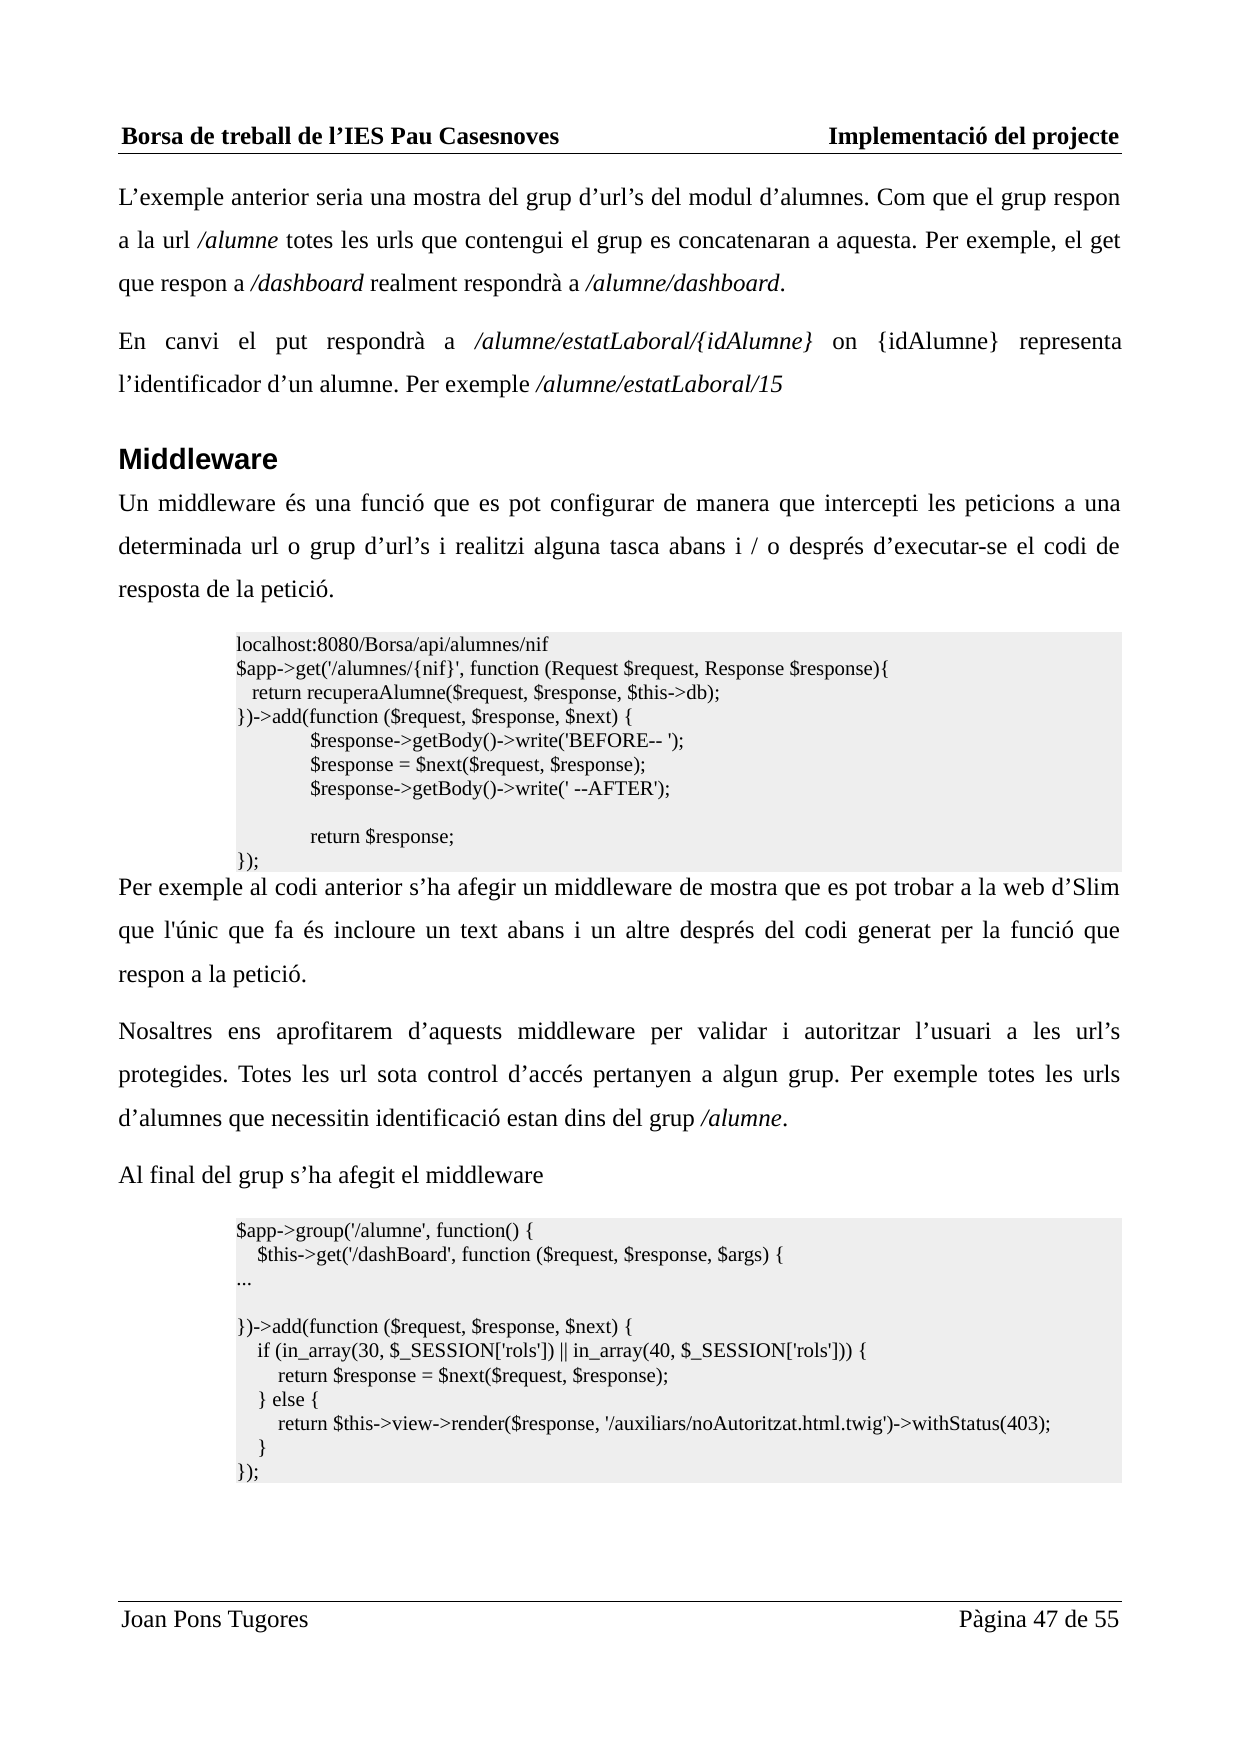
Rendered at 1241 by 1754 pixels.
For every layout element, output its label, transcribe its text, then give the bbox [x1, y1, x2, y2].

text return recuperaAlumne($request, $response, $this->db); [236, 680, 1122, 704]
text $response->getBody()->write('BEFORE-- '); [236, 728, 1122, 752]
text $response = $next($request, $response); [236, 752, 1122, 776]
text $app->group('/alumne', function() { [236, 1218, 1122, 1242]
text })->add(function ($request, $response, $next) { [236, 1314, 1122, 1338]
text } [236, 1435, 1122, 1459]
text ... [236, 1266, 1122, 1290]
text L’exemple anterior seria una mostra del grup d’url’s del modul d’alumnes. Com que el grup respon a la url /alumne totes les urls que contengui el grup es concatenaran a aquesta. Per exemple, el get que respon a /dashboard realment respondrà a /alumne/dashboard. [118, 182, 1122, 297]
text localhost:8080/Borsa/api/alumnes/nif [236, 632, 1122, 656]
text Nosaltres ens aprofitarem d’aquests middleware per validar i autoritzar l’usuari a les url’s protegides. Totes les url sota control d’accés pertanyen a algun grup. Per exemple totes les urls d’alumnes que necessitin identificació estan dins del grup /alumne. [118, 1016, 1122, 1131]
text Per exemple al codi anterior s’ha afegir un middleware de mostra que es pot trobar a la web d’Slim que l'únic que fa és incloure un text abans i un altre després del codi generat per la funció que respon a la petició. [118, 872, 1122, 987]
text } else { [236, 1387, 1122, 1411]
text Un middleware és una funció que es pot configurar de manera que intercepti les peticions a una determinada url o grup d’url’s i realitzi alguna tasca abans i / o després d’executar-se el codi de resposta de la petició. [118, 488, 1122, 603]
text Al final del grup s’ha afegit el middleware [118, 1160, 1122, 1189]
text if (in_array(30, $_SESSION['rols']) || in_array(40, $_SESSION['rols'])) { [236, 1338, 1122, 1362]
text $this->get('/dashBoard', function ($request, $response, $args) { [236, 1242, 1122, 1266]
text $response->getBody()->write(' --AFTER'); [236, 776, 1122, 800]
text return $this->view->render($response, '/auxiliars/noAutoritzat.html.twig')->withStatus(403); [236, 1411, 1122, 1435]
subtitle Middleware [118, 442, 1122, 475]
text }); [236, 848, 1122, 872]
text return $response; [236, 824, 1122, 848]
text })->add(function ($request, $response, $next) { [236, 704, 1122, 728]
text }); [236, 1459, 1122, 1483]
text En canvi el put respondrà a /alumne/estatLaboral/{idAlumne} on {idAlumne} representa l’identificador d’un alumne. Per exemple /alumne/estatLaboral/15 [118, 326, 1122, 398]
text $app->get('/alumnes/{nif}', function (Request $request, Response $response){ [236, 656, 1122, 680]
text return $response = $next($request, $response); [236, 1362, 1122, 1387]
